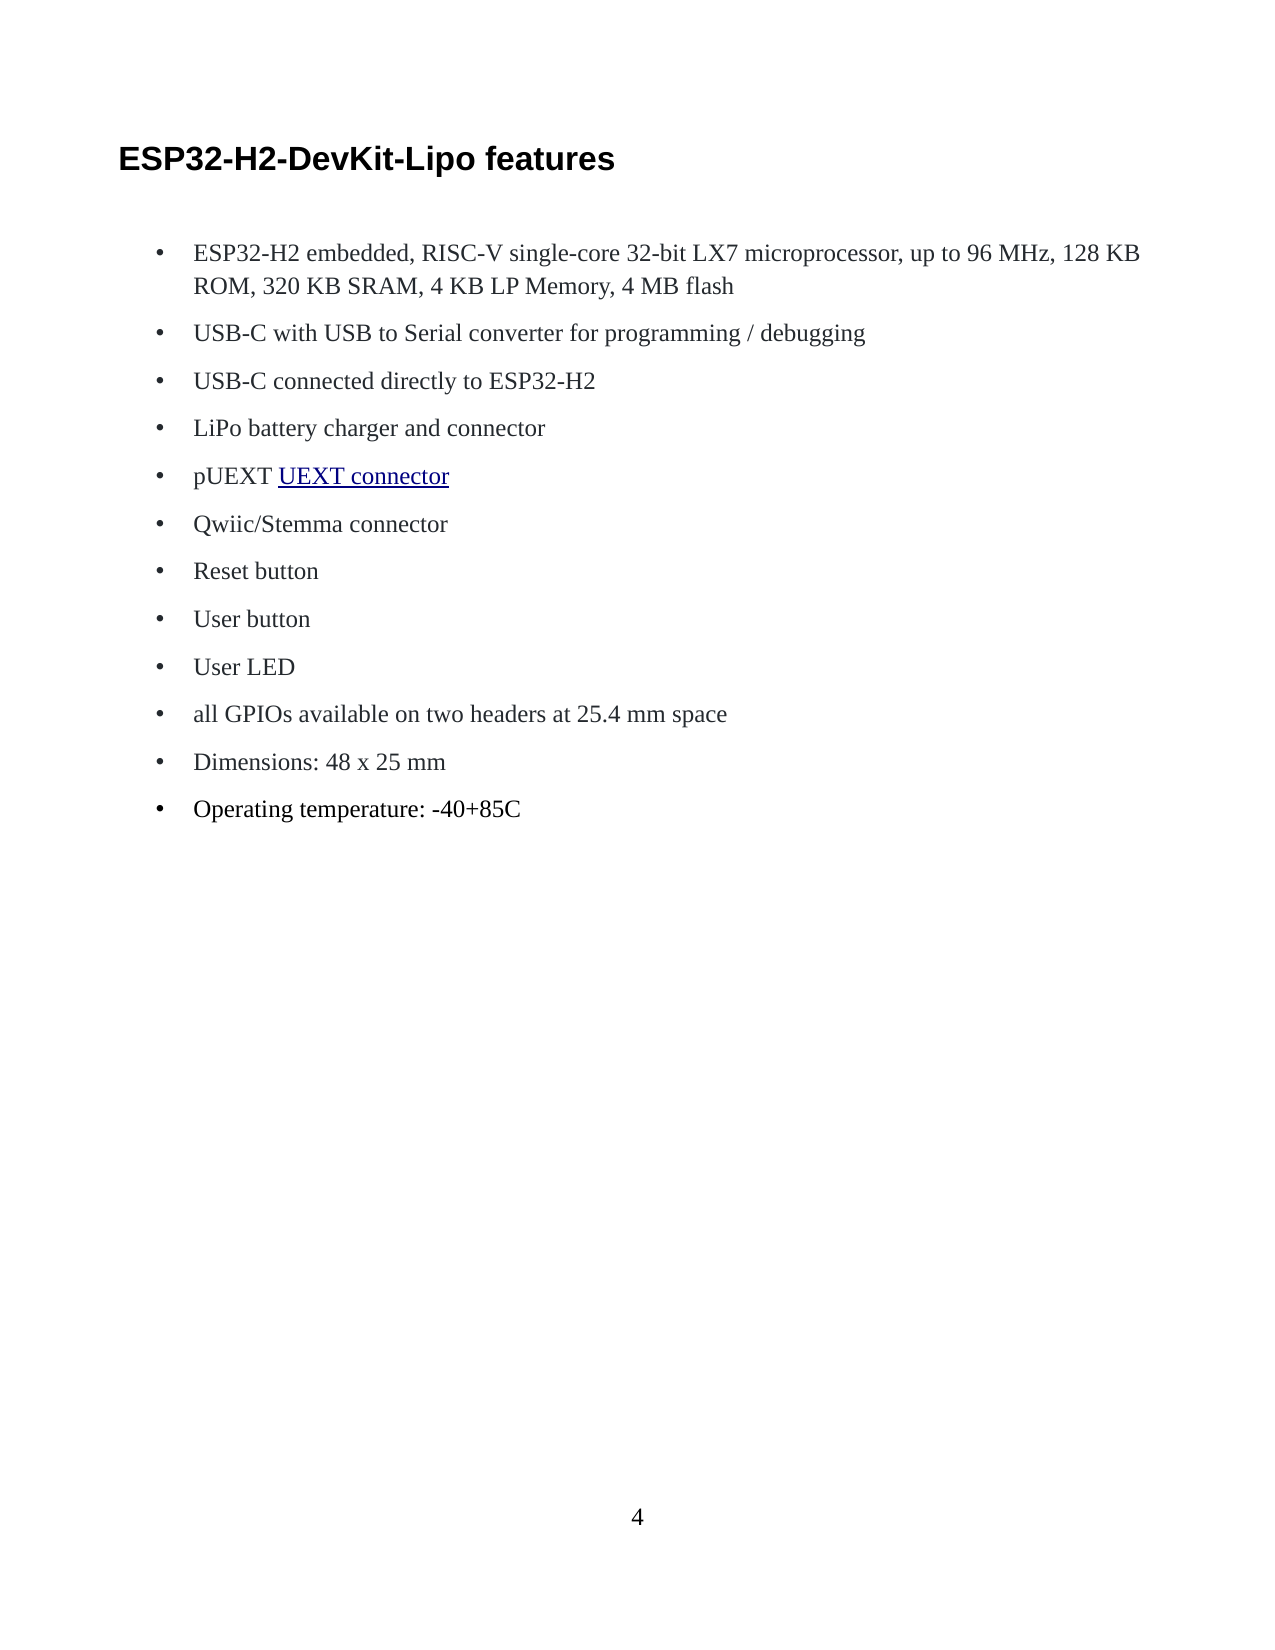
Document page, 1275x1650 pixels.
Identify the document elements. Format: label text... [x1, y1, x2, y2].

list all GPIOs available on two headers at 25.4 mm space [156, 699, 1157, 728]
list LiPo battery charger and connector [156, 413, 1157, 442]
list USB-C connected directly to ESP32-H2 [156, 366, 1157, 395]
list User button [156, 604, 1157, 633]
list Qwiic/Stemma connector [156, 509, 1157, 537]
list ESP32-H2 embedded, RISC-V single-core 32-bit LX7 microprocessor, up to 96 MHz, 128 KB ROM, 320 KB SRAM, 4 KB LP Memory, 4 MB flash [156, 238, 1157, 299]
list User LED [156, 652, 1157, 680]
list Operating temperature: -40+85C [156, 794, 1157, 823]
subtitle ESP32-H2-DevKit-Lipo features [118, 139, 1157, 178]
list USB-C with USB to Serial converter for programming / debugging [156, 318, 1157, 347]
list pUEXT UEXT connector [156, 461, 1157, 490]
list Reset button [156, 556, 1157, 585]
list Dimensions: 48 x 25 mm [156, 747, 1157, 776]
